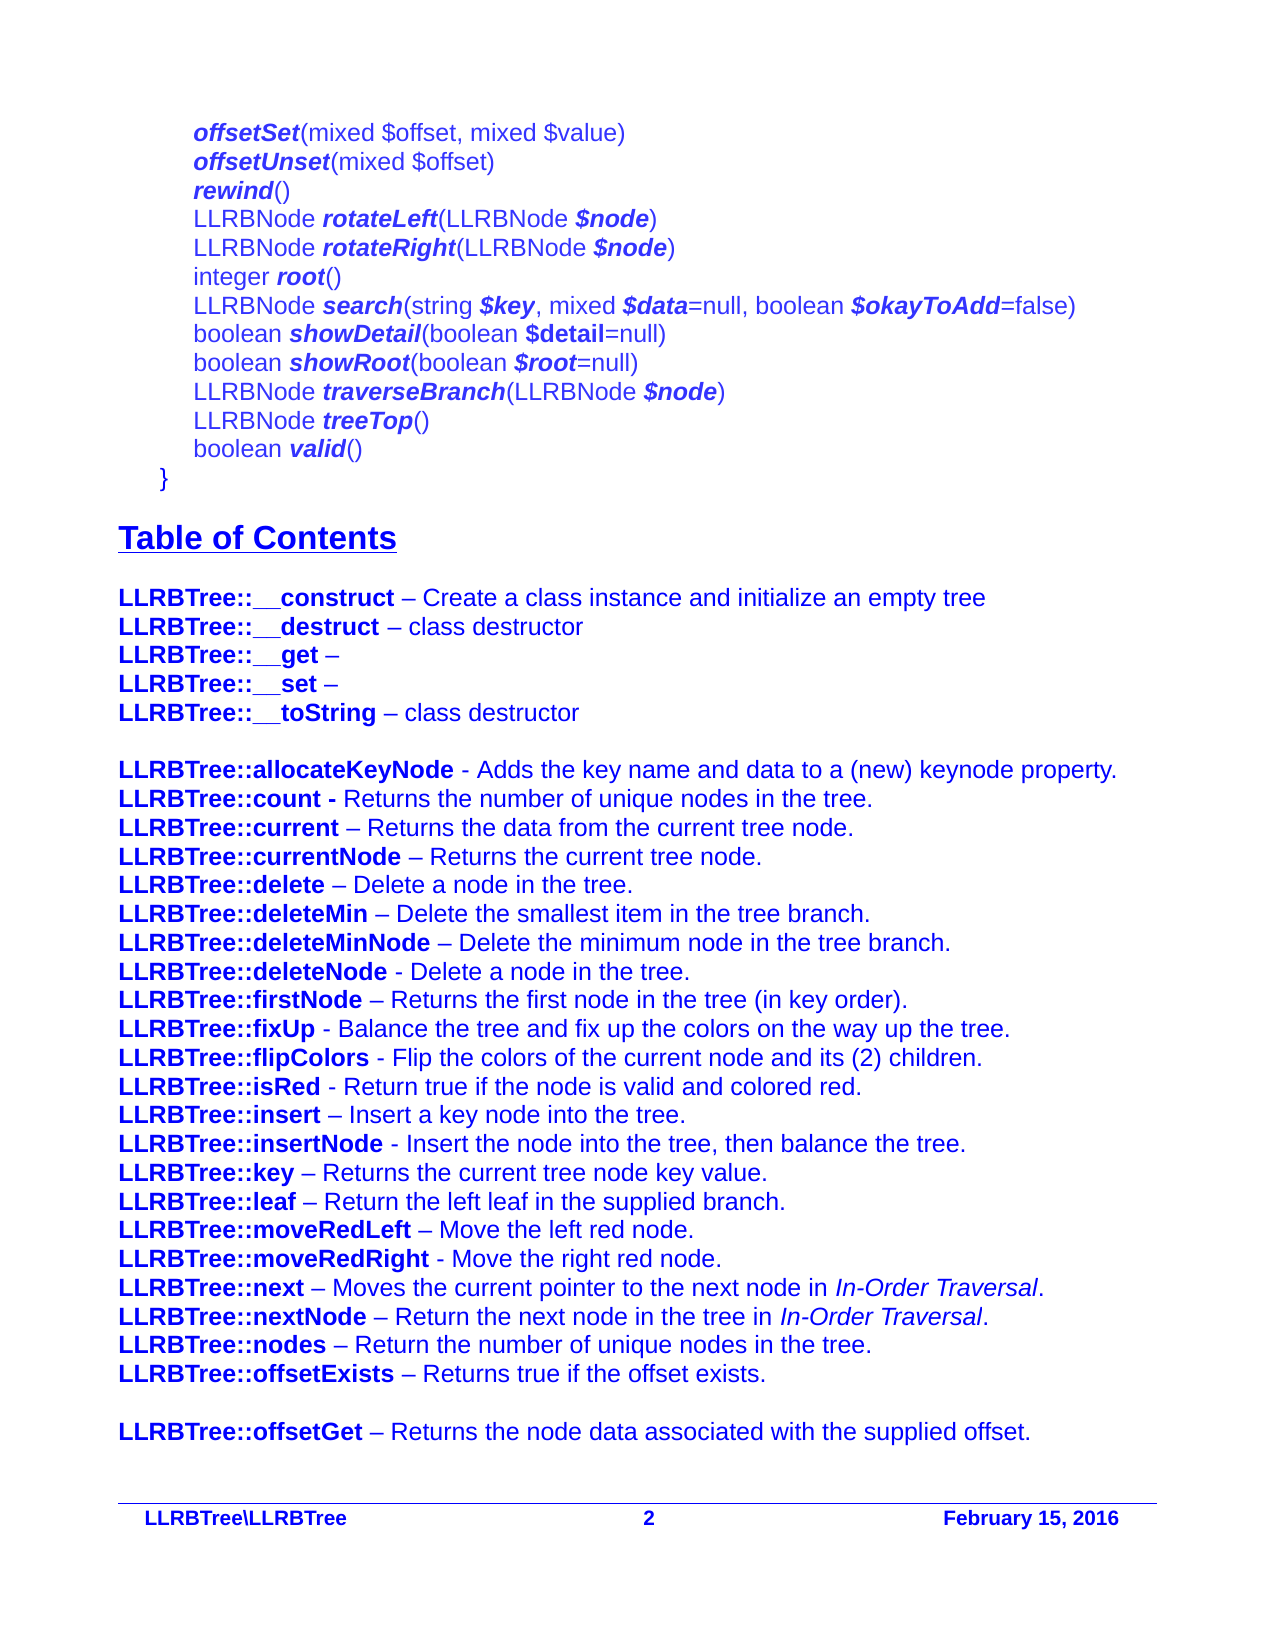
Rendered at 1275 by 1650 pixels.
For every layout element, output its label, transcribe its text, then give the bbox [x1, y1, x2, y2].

subtitle LLRBTree::flipColors - Flip the colors of the current node and its (2) children. [392, 1043, 1157, 1072]
text boolean showDetail(boolean $detail=null) [193, 319, 1157, 348]
subtitle LLRBTree::moveRedRight - Move the right red node. [723, 1244, 1157, 1273]
text boolean showRoot(boolean $root=null) [193, 348, 1157, 377]
subtitle LLRBTree::key – Returns the current tree node key value. [768, 1158, 1157, 1187]
text LLRBNode search(string $key, mixed $data=null, boolean $okayToAdd=false) [193, 291, 1157, 319]
subtitle LLRBTree::__get – [346, 641, 1157, 669]
subtitle LLRBTree::fixUp - Balance the tree and fix up the colors on the way up the tree. [338, 1014, 1157, 1043]
subtitle LLRBTree::next – Moves the current pointer to the next node in In-Order Traversal. [1044, 1273, 1157, 1302]
subtitle LLRBTree::count - Returns the number of unique nodes in the tree. [874, 784, 1157, 813]
subtitle LLRBTree::deleteNode - Delete a node in the tree. [691, 957, 1157, 986]
subtitle LLRBTree::__toString – class destructor [579, 698, 1157, 727]
text Table of Contents [118, 518, 1157, 557]
subtitle LLRBTree::moveRedLeft – Move the left red node. [695, 1216, 1157, 1244]
text } [159, 463, 1157, 492]
text LLRBNode traverseBranch(LLRBNode $node) [193, 377, 1157, 406]
subtitle LLRBTree::firstNode – Returns the first node in the tree (in key order). [909, 986, 1157, 1014]
text offsetSet(mixed $offset, mixed $value) [193, 118, 1157, 147]
subtitle LLRBTree::isRed - Return true if the node is valid and colored red. [343, 1072, 1157, 1101]
text rewind() [193, 176, 1157, 204]
text integer root() [193, 262, 1157, 291]
subtitle LLRBTree::insert – Insert a key node into the tree. [686, 1101, 1157, 1129]
subtitle LLRBTree::nextNode – Return the next node in the tree in In-Order Traversal. [989, 1302, 1157, 1331]
subtitle LLRBTree::__construct – Create a class instance and initialize an empty tree [422, 583, 1157, 612]
subtitle LLRBTree::__set – [345, 669, 1157, 698]
text LLRBNode treeTop() [193, 406, 1157, 434]
subtitle LLRBTree::deleteMinNode – Delete the minimum node in the tree branch. [952, 928, 1157, 957]
subtitle LLRBTree::offsetGet – Returns the node data associated with the supplied offset. [1032, 1417, 1157, 1446]
subtitle LLRBTree::currentNode – Returns the current tree node. [763, 842, 1157, 871]
text LLRBNode rotateLeft(LLRBNode $node) [193, 204, 1157, 233]
subtitle LLRBTree::__destruct – class destructor [583, 612, 1157, 641]
subtitle LLRBTree::deleteMin – Delete the smallest item in the tree branch. [871, 899, 1157, 928]
subtitle LLRBTree::delete – Delete a node in the tree. [634, 871, 1157, 899]
text offsetUnset(mixed $offset) [193, 147, 1157, 176]
text LLRBNode rotateRight(LLRBNode $node) [193, 233, 1157, 262]
subtitle LLRBTree::current – Returns the data from the current tree node. [855, 813, 1157, 842]
text boolean valid() [193, 434, 1157, 463]
subtitle LLRBTree::insertNode - Insert the node into the tree, then balance the tree. [406, 1129, 1157, 1158]
subtitle LLRBTree::offsetExists – Returns true if the offset exists. [767, 1359, 1157, 1388]
subtitle LLRBTree::leaf – Return the left leaf in the supplied branch. [787, 1187, 1157, 1216]
subtitle LLRBTree::nodes – Return the number of unique nodes in the tree. [873, 1331, 1157, 1359]
